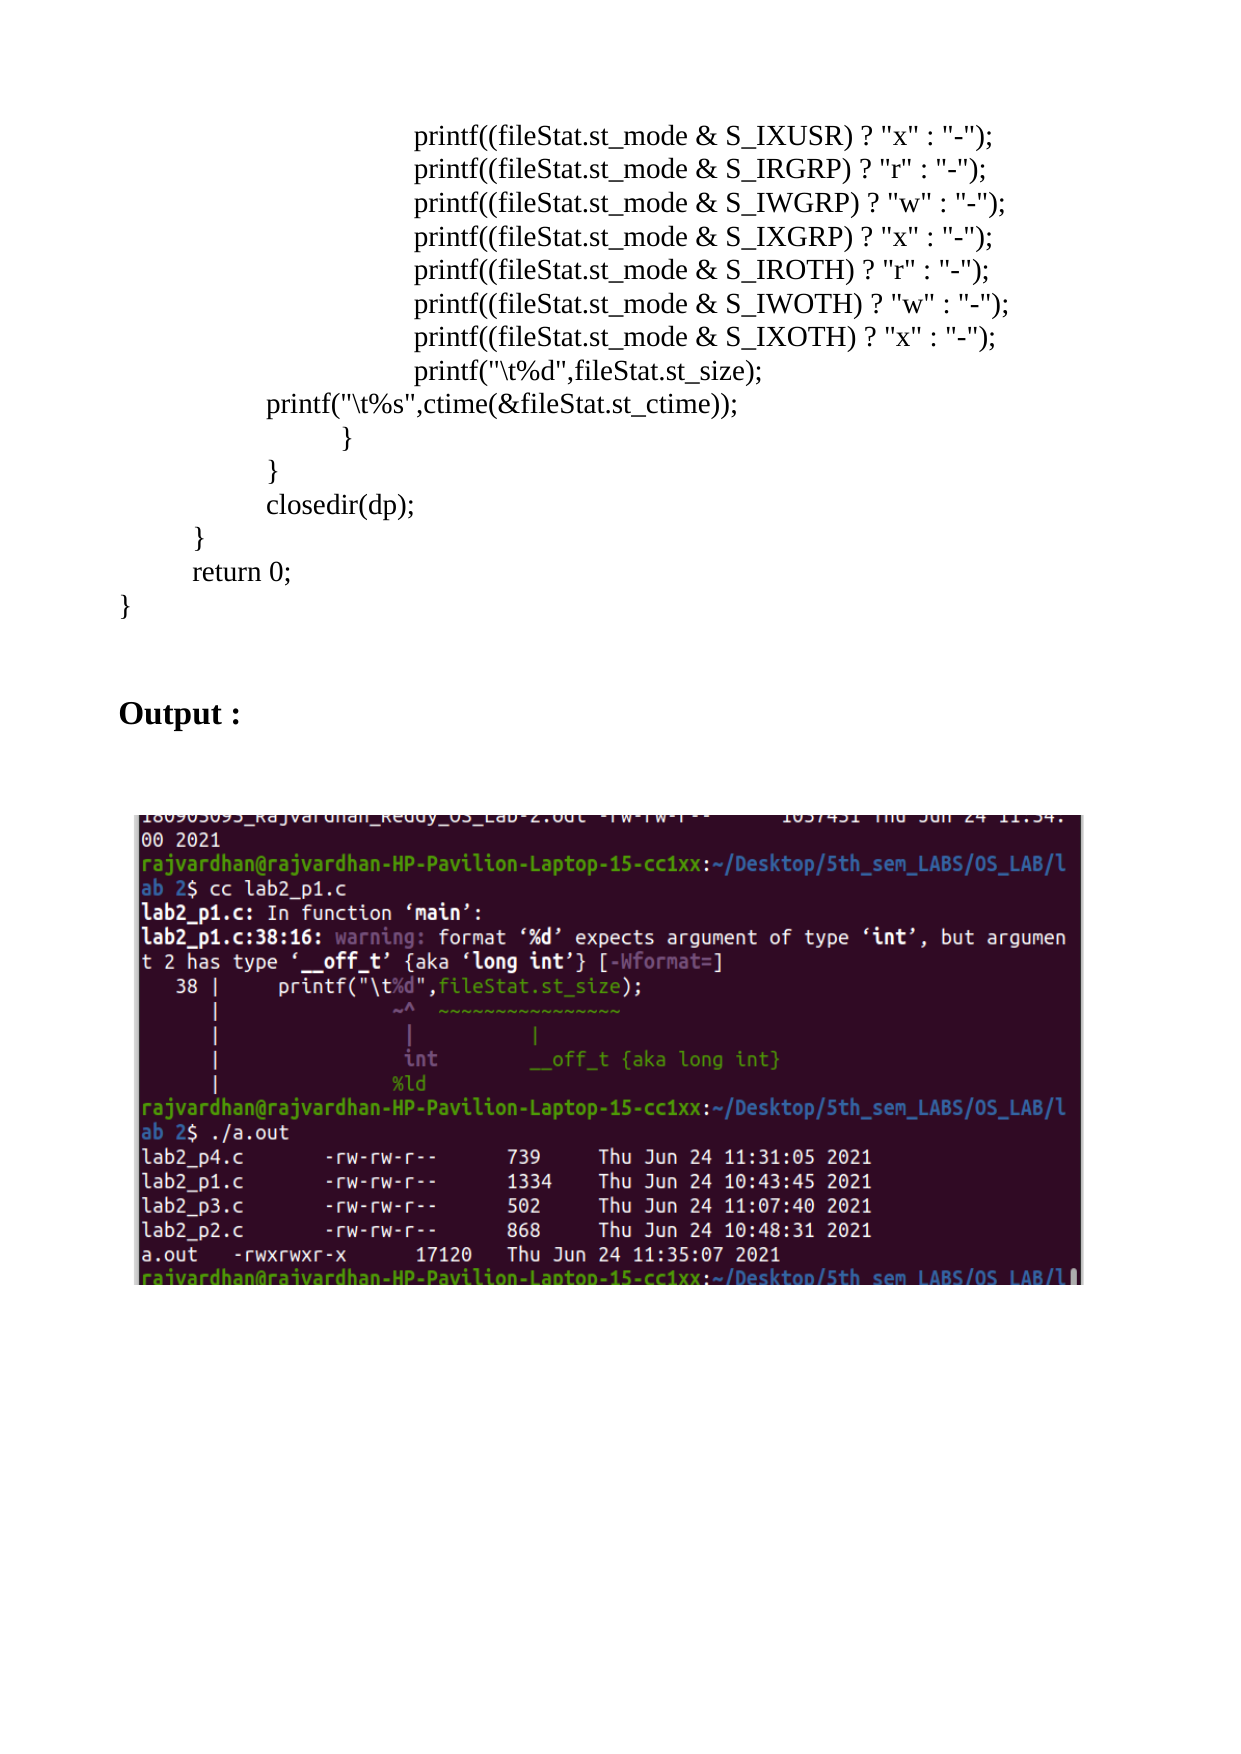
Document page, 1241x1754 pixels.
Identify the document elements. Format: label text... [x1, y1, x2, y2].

text return 0; [118, 554, 1122, 588]
text printf("\t%d",fileStat.st_size); [118, 353, 1122, 386]
text Output : [118, 693, 1122, 731]
picture [133, 815, 1084, 1285]
text printf((fileStat.st_mode & S_IXOTH) ? "x" : "-"); [118, 319, 1122, 353]
text closedir(dp); [118, 487, 1122, 521]
text printf("\t%s",ctime(&fileStat.st_ctime)); [118, 386, 1122, 420]
text printf((fileStat.st_mode & S_IROTH) ? "r" : "-"); [118, 252, 1122, 286]
text } [118, 453, 1122, 487]
text } [118, 521, 1122, 554]
text printf((fileStat.st_mode & S_IWOTH) ? "w" : "-"); [118, 286, 1122, 319]
text printf((fileStat.st_mode & S_IXGRP) ? "x" : "-"); [118, 219, 1122, 252]
text printf((fileStat.st_mode & S_IRGRP) ? "r" : "-"); [118, 152, 1122, 185]
text } [118, 588, 1122, 621]
text } [118, 420, 1122, 453]
text printf((fileStat.st_mode & S_IXUSR) ? "x" : "-"); [118, 118, 1122, 152]
text printf((fileStat.st_mode & S_IWGRP) ? "w" : "-"); [118, 185, 1122, 219]
